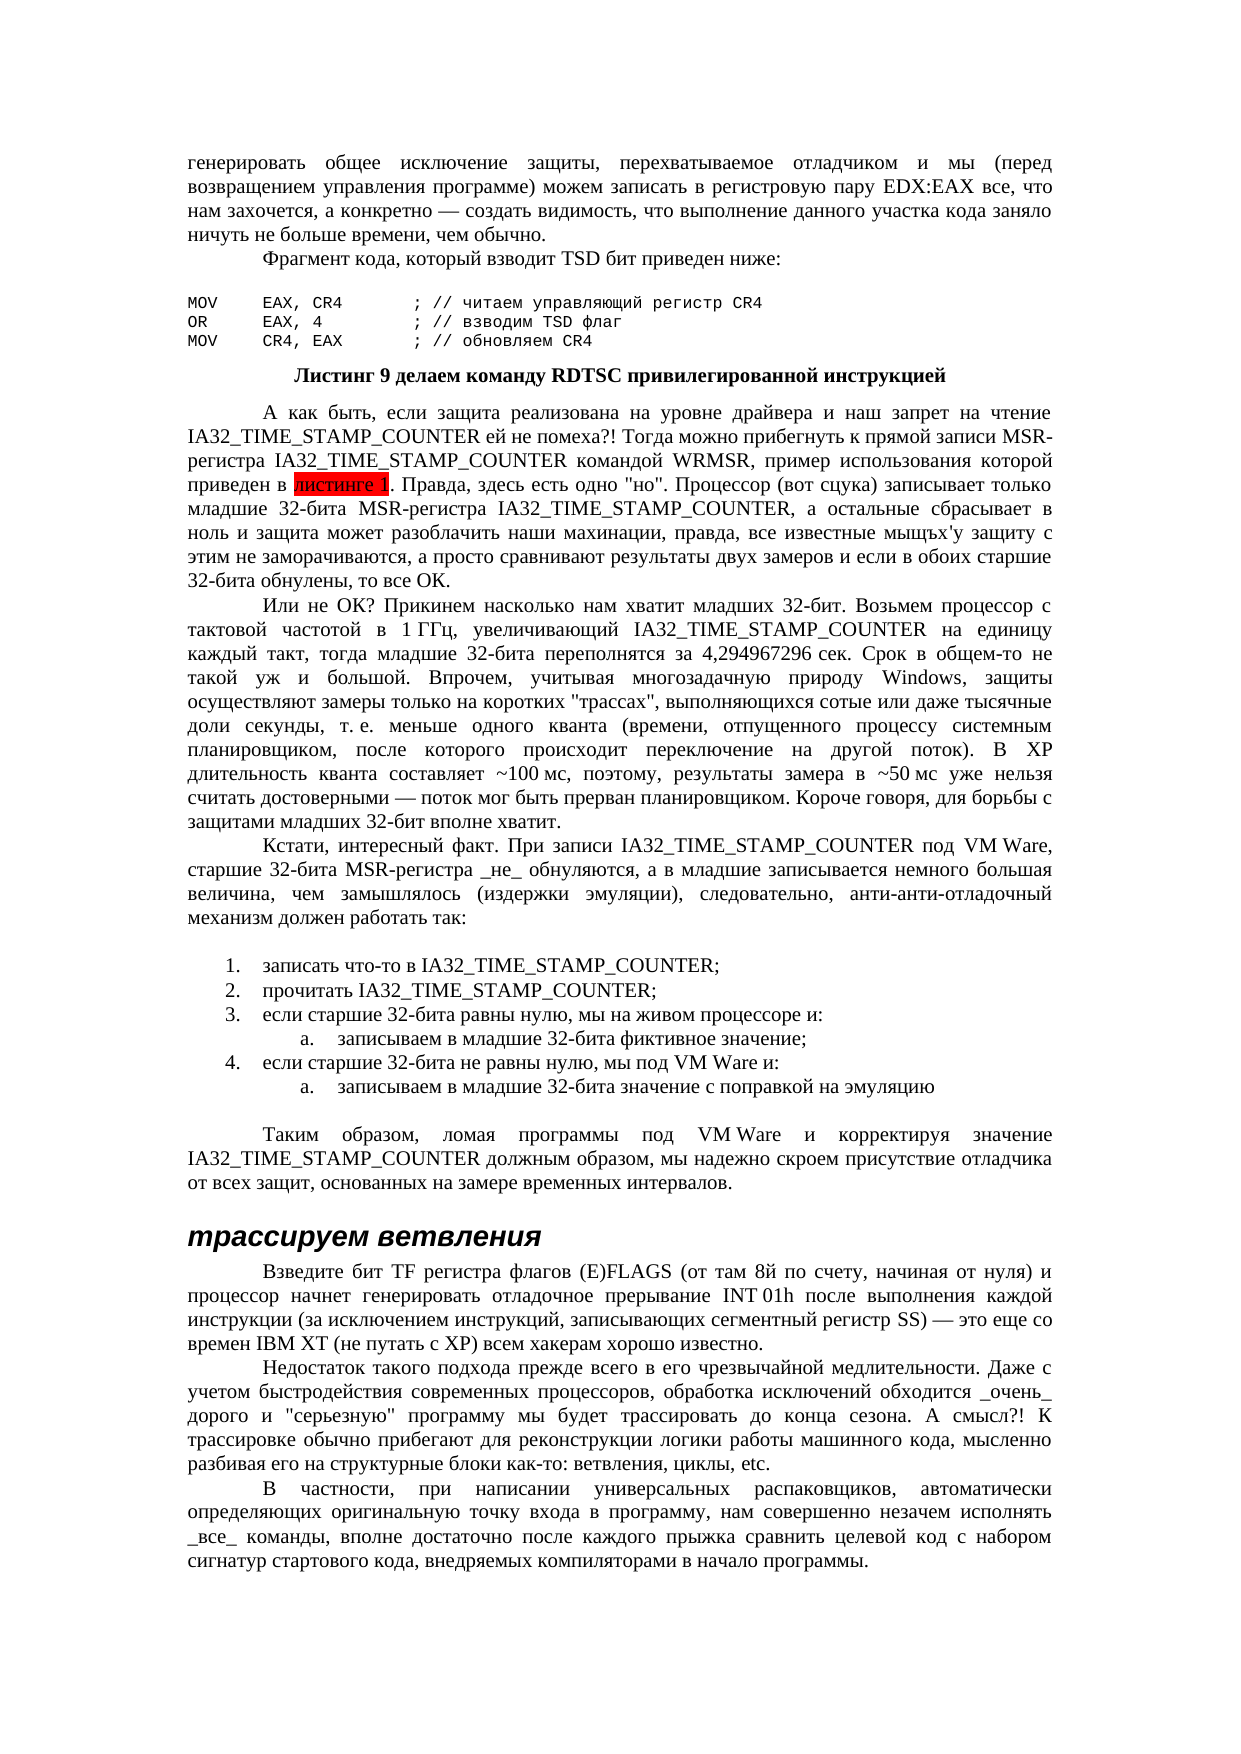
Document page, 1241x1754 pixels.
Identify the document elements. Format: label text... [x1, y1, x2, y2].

list записать что-то в IA32_TIME_STAMP_COUNTER; [225, 953, 1053, 977]
list прочитать IA32_TIME_STAMP_COUNTER; [225, 977, 1053, 1002]
list если старшие 32-бита равны нулю, мы на живом процессоре и: [225, 1002, 1053, 1026]
text генерировать общее исключение защиты, перехватываемое отладчиком и мы (перед возвращением управления программе) можем записать в регистровую пару EDX:EAX все, что нам захочется, а конкретно — создать видимость, что выполнение данного участка кода заняло ничуть не больше времени, чем обычно. [187, 150, 1053, 246]
text Или не ОК? Прикинем насколько нам хватит младших 32-бит. Возьмем процессор с тактовой частотой в 1 ГГц, увеличивающий IA32_TIME_STAMP_COUNTER на единицу каждый такт, тогда младшие 32-бита переполнятся за 4,294967296 сек. Срок в общем-то не такой уж и большой. Впрочем, учитывая многозадачную природу Windows, защиты осуществляют замеры только на коротких "трассах", выполняющихся сотые или даже тысячные доли секунды, т. е. меньше одного кванта (времени, отпущенного процессу системным планировщиком, после которого происходит переключение на другой поток). В XP длительность кванта составляет ~100 мс, поэтому, результаты замера в ~50 мс уже нельзя считать достоверными — поток мог быть прерван планировщиком. Короче говоря, для борьбы с защитами младших 32-бит вполне хватит. [187, 592, 1053, 833]
list записываем в младшие 32-бита фиктивное значение; [300, 1026, 1053, 1050]
text Таким образом, ломая программы под VM Ware и корректируя значение IA32_TIME_STAMP_COUNTER должным образом, мы надежно скроем присутствие отладчика от всех защит, основанных на замере временных интервалов. [187, 1122, 1053, 1194]
text В частности, при написании универсальных распаковщиков, автоматически определяющих оригинальную точку входа в программу, нам совершенно незачем исполнять _все_ команды, вполне достаточно после каждого прыжка сравнить целевой код с набором сигнатур стартового кода, внедряемых компиляторами в начало программы. [187, 1475, 1053, 1572]
text MOV EAX, CR4 ; // читаем управляющий регистр CR4 [187, 294, 1053, 313]
list если старшие 32-бита не равны нулю, мы под VM Ware и: [225, 1050, 1053, 1074]
text Фрагмент кода, который взводит TSD бит приведен ниже: [187, 246, 1053, 270]
text Кстати, интересный факт. При записи IA32_TIME_STAMP_COUNTER под VM Ware, старшие 32-бита MSR-регистра _не_ обнуляются, а в младшие записывается немного большая величина, чем замышлялось (издержки эмуляции), следовательно, анти-анти-отладочный механизм должен работать так: [187, 833, 1053, 929]
text OR EAX, 4 ; // взводим TSD флаг [187, 313, 1053, 332]
subtitle трассируем ветвления [187, 1219, 1053, 1253]
text Взведите бит TF регистра флагов (E)FLAGS (от там 8й по счету, начиная от нуля) и процессор начнет генерировать отладочное прерывание INT 01h после выполнения каждой инструкции (за исключением инструкций, записывающих сегментный регистр SS) — это еще со времен IBM XT (не путать с XP) всем хакерам хорошо известно. [187, 1259, 1053, 1355]
text MOV CR4, EAX ; // обновляем CR4 [187, 332, 1053, 351]
list записываем в младшие 32-бита значение с поправкой на эмуляцию [300, 1074, 1053, 1098]
text Листинг 9 делаем команду RDTSC привилегированной инструкцией [187, 363, 1053, 387]
text А как быть, если защита реализована на уровне драйвера и наш запрет на чтение IA32_TIME_STAMP_COUNTER ей не помеха?! Тогда можно прибегнуть к прямой записи MSR-регистра IA32_TIME_STAMP_COUNTER командой WRMSR, пример использования которой приведен в листинге 1. Правда, здесь есть одно "но". Процессор (вот сцука) записывает только младшие 32-бита MSR-регистра IA32_TIME_STAMP_COUNTER, а остальные сбрасывает в ноль и защита может разоблачить наши махинации, правда, все известные мыщъх'у защиту с этим не заморачиваются, а просто сравнивают результаты двух замеров и если в обоих старшие 32-бита обнулены, то все ОК. [187, 400, 1053, 592]
text Недостаток такого подхода прежде всего в его чрезвычайной медлительности. Даже с учетом быстродействия современных процессоров, обработка исключений обходится _очень_ дорого и "серьезную" программу мы будет трассировать до конца сезона. А смысл?! К трассировке обычно прибегают для реконструкции логики работы машинного кода, мысленно разбивая его на структурные блоки как-то: ветвления, циклы, etc. [187, 1355, 1053, 1475]
